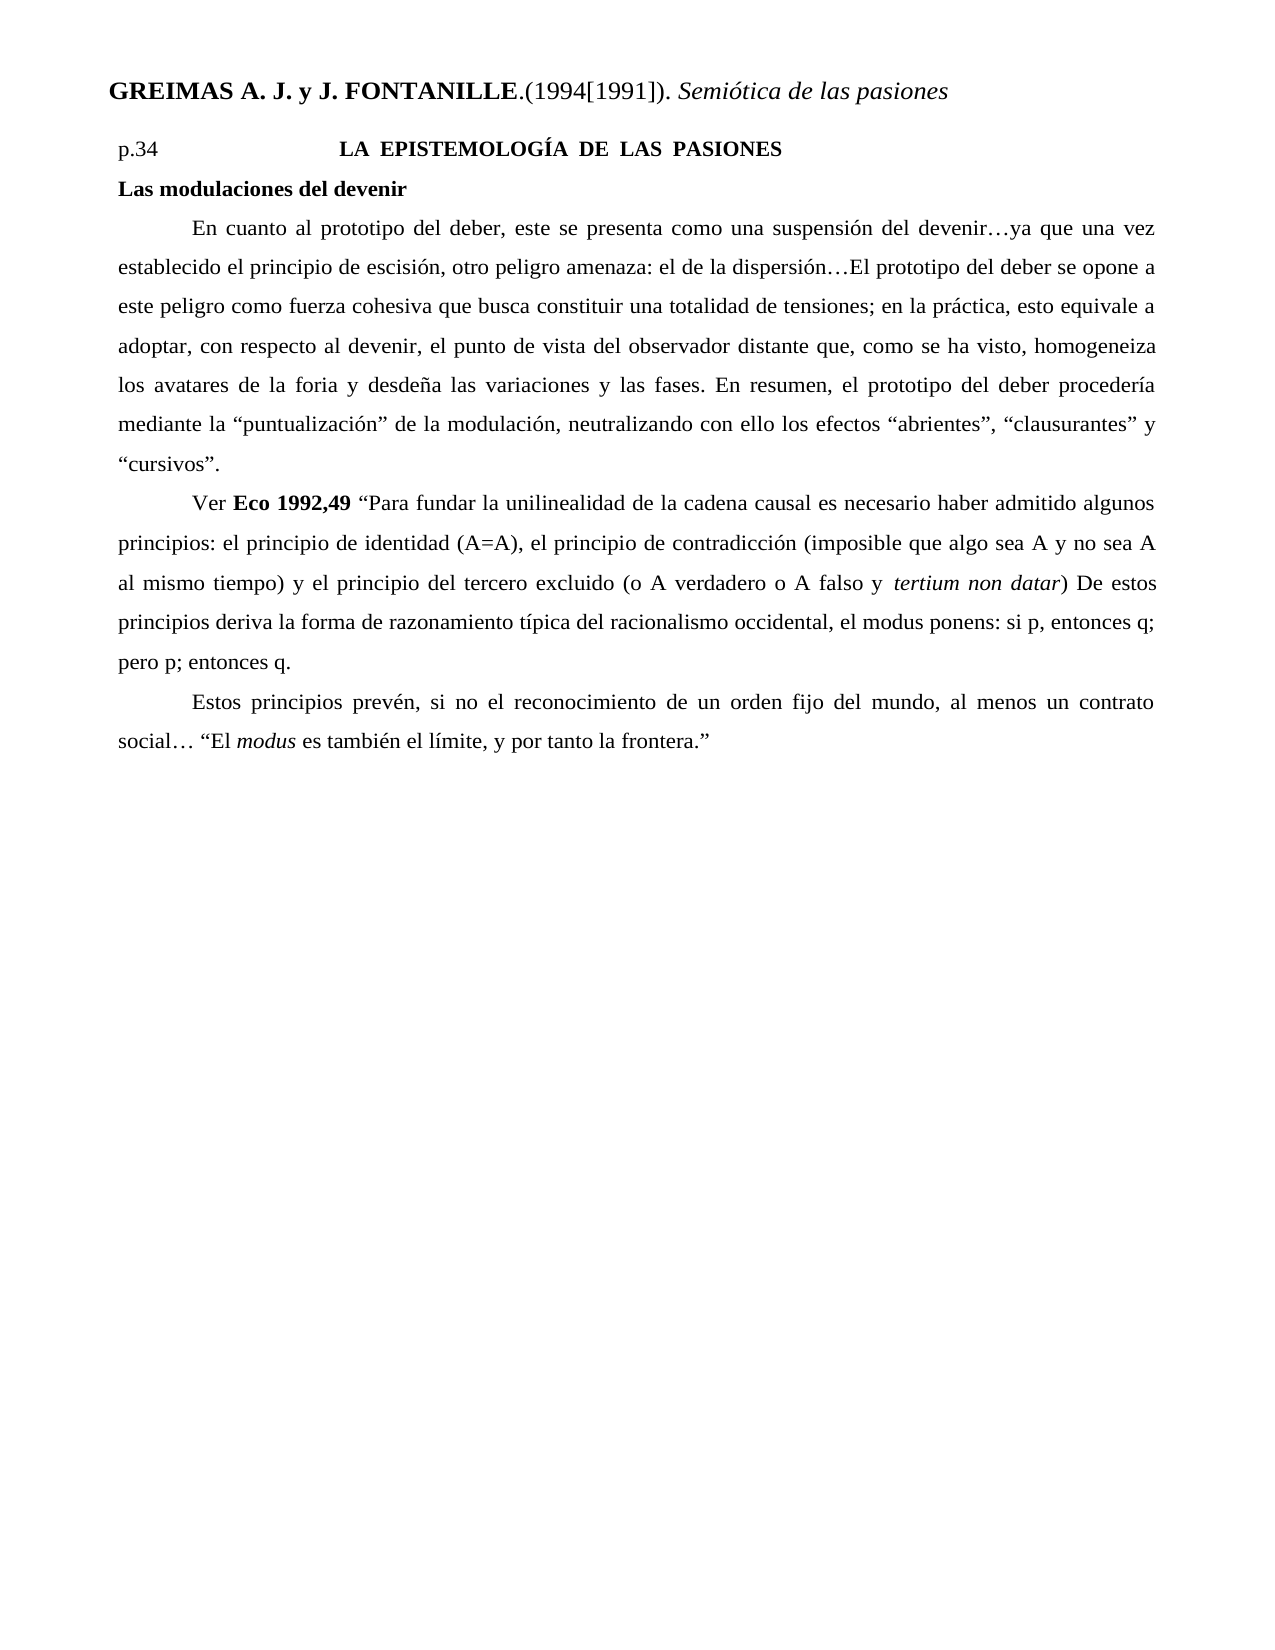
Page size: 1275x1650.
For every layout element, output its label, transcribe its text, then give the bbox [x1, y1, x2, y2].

text p.34 LA EPISTEMOLOGÍA DE LAS PASIONES Las modulaciones del devenir [118, 136, 783, 201]
text Estos principios prevén, si no el reconocimiento de un orden fijo del mundo, al menos un contrato social… “El modus es también el límite, y por tanto la frontera.” [118, 689, 1157, 753]
text En cuanto al prototipo del deber, este se presenta como una suspensión del devenir…ya que una vez establecido el principio de escisión, otro peligro amenaza: el de la dispersión…El prototipo del deber se opone a este peligro como fuerza cohesiva que busca constituir una totalidad de tensiones; en la práctica, esto equivale a adoptar, con respecto al devenir, el punto de vista del observador distante que, como se ha visto, homogeneiza los avatares de la foria y desdeña las variaciones y las fases. En resumen, el prototipo del deber procedería mediante la “puntualización” de la modulación, neutralizando con ello los efectos “abrientes”, “clausurantes” y “cursivos”. [118, 215, 1157, 476]
text Ver Eco 1992,49 “Para fundar la unilinealidad de la cadena causal es necesario haber admitido algunos principios: el principio de identidad (A=A), el principio de contradicción (imposible que algo sea A y no sea A al mismo tiempo) y el principio del tercero excluido (o A verdadero o A falso y tertium non datar) De estos principios deriva la forma de razonamiento típica del racionalismo occidental, el modus ponens: si p, entonces q; pero p; entonces q. [118, 490, 1157, 674]
text GREIMAS A. J. y J. FONTANILLE.(1994[1991]). Semiótica de las pasiones [108, 76, 1169, 105]
